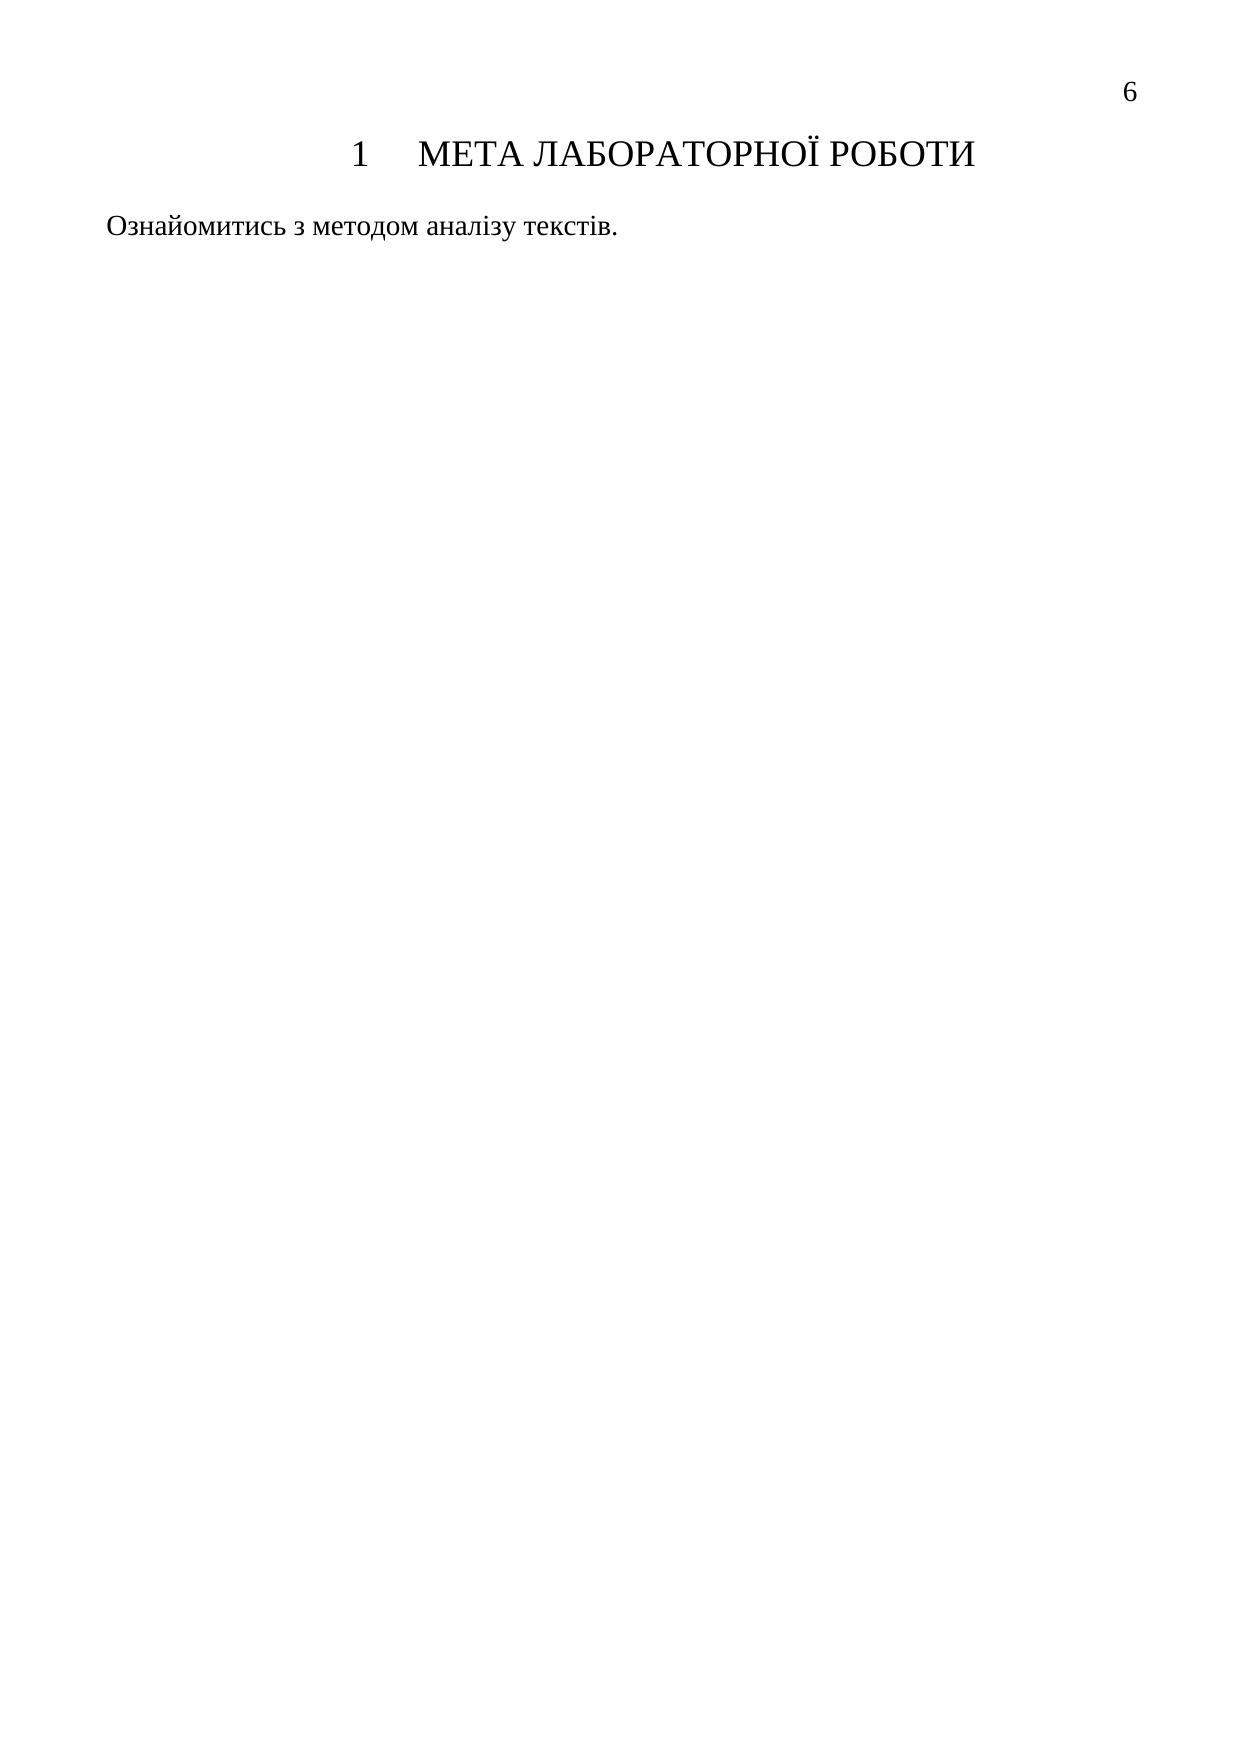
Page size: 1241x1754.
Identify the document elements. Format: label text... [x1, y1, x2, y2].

text Ознайомитись з методом аналізу текстів. [106, 208, 1198, 242]
subtitle Мета лабораторної роботи [146, 131, 1180, 174]
